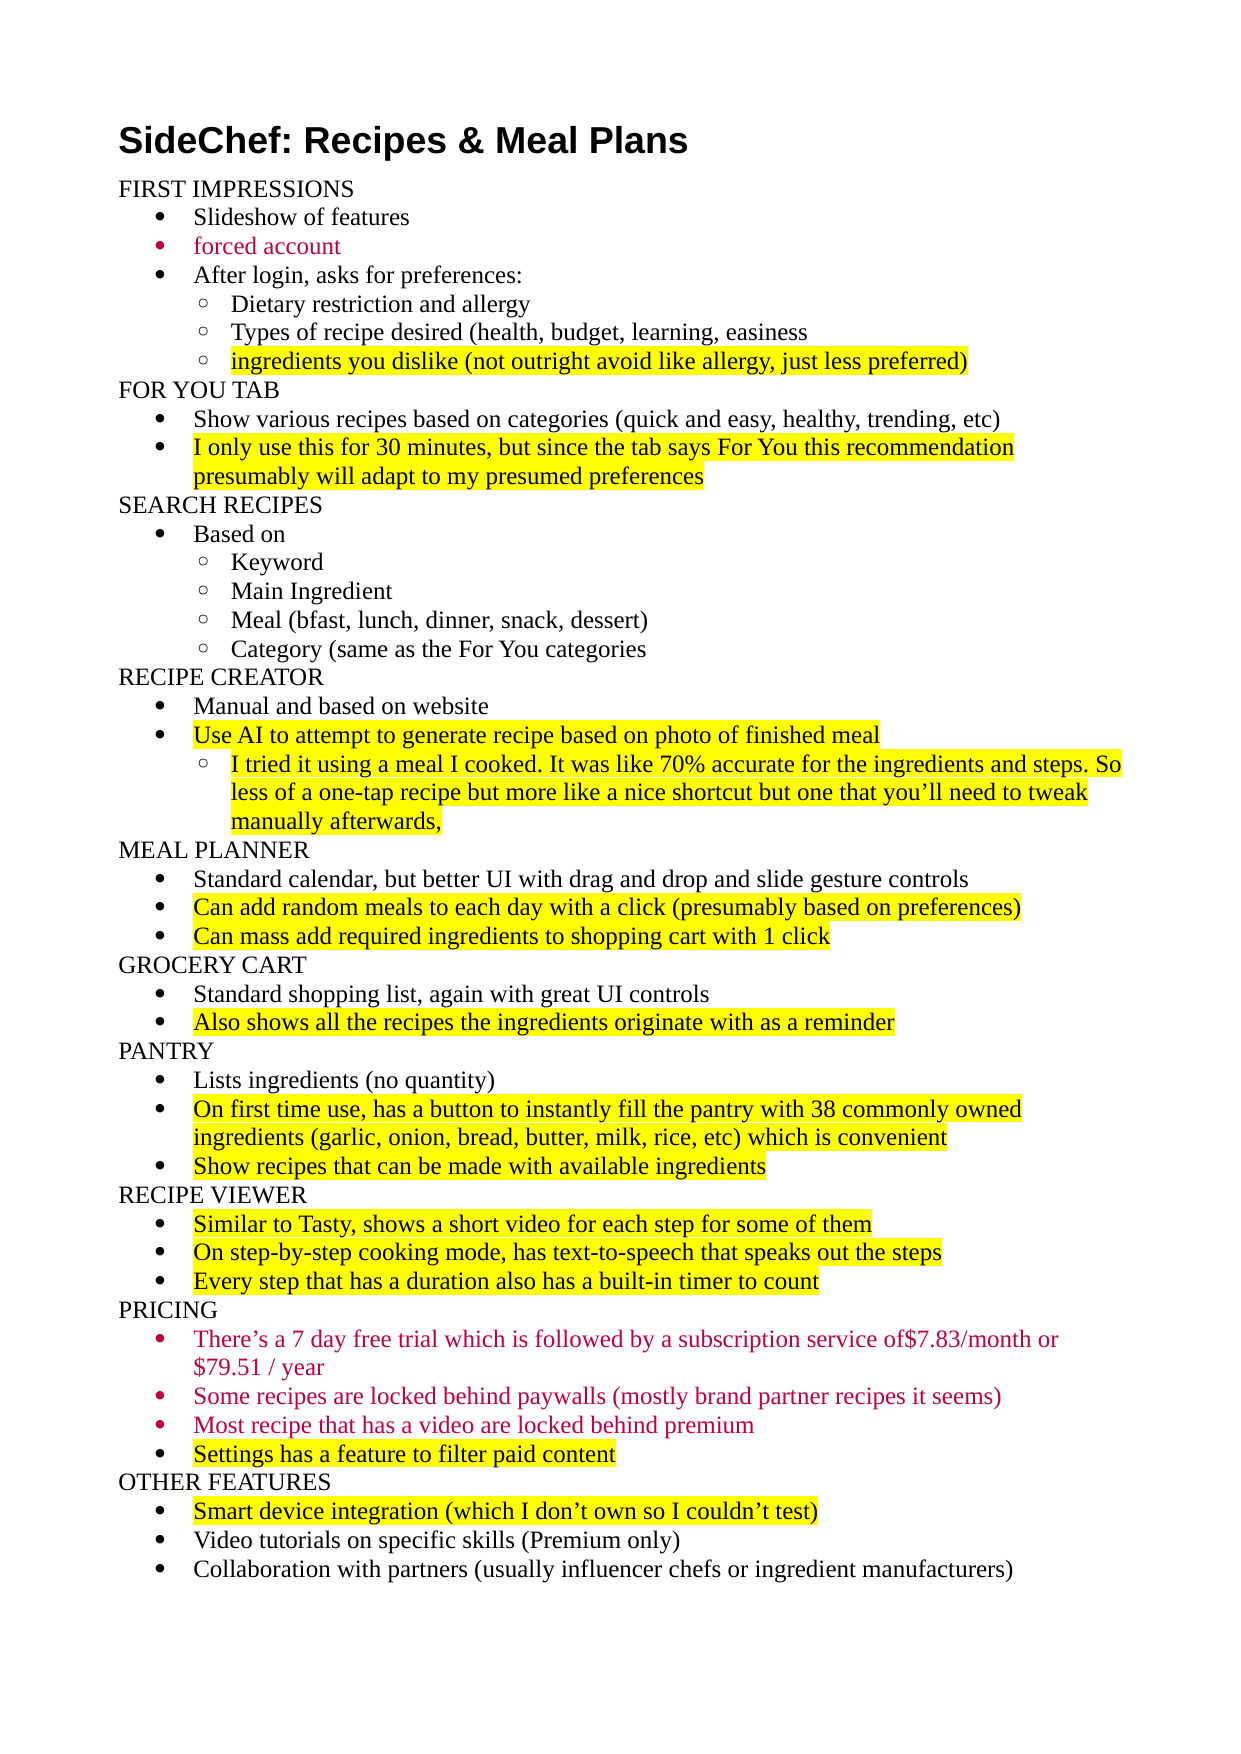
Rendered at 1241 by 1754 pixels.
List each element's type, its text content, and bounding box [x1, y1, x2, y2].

list Standard calendar, but better UI with drag and drop and slide gesture controls [156, 864, 1122, 892]
list Can mass add required ingredients to shopping cart with 1 click [156, 921, 1122, 950]
list Types of recipe desired (health, budget, learning, easiness [193, 317, 1122, 346]
list Most recipe that has a video are locked behind premium [156, 1410, 1122, 1439]
text FOR YOU TAB [118, 375, 1122, 404]
list Show various recipes based on categories (quick and easy, healthy, trending, etc) [156, 404, 1122, 432]
list Dietary restriction and allergy [193, 289, 1122, 317]
list Show recipes that can be made with available ingredients [156, 1151, 1122, 1180]
list Collaboration with partners (usually influencer chefs or ingredient manufacturers) [156, 1554, 1122, 1582]
text GROCERY CART [118, 950, 1122, 979]
list Slideshow of features [156, 202, 1122, 231]
list After login, asks for preferences: [156, 260, 1122, 289]
text FIRST IMPRESSIONS [118, 174, 1122, 202]
list Based on [156, 519, 1122, 547]
text OTHER FEATURES [118, 1467, 1122, 1496]
list I only use this for 30 minutes, but since the tab says For You this recommendation presumably will adapt to my presumed preferences [156, 432, 1122, 490]
list Meal (bfast, lunch, dinner, snack, dessert) [193, 605, 1122, 634]
list Video tutorials on specific skills (Premium only) [156, 1525, 1122, 1554]
text RECIPE CREATOR [118, 662, 1122, 691]
list Smart device integration (which I don’t own so I couldn’t test) [156, 1496, 1122, 1525]
list There’s a 7 day free trial which is followed by a subscription service of$7.83/month or $79.51 / year [156, 1324, 1122, 1381]
list Some recipes are locked behind paywalls (mostly brand partner recipes it seems) [156, 1381, 1122, 1410]
list On step-by-step cooking mode, has text-to-speech that speaks out the steps [156, 1237, 1122, 1266]
list Main Ingredient [193, 576, 1122, 605]
text PANTRY [118, 1036, 1122, 1065]
list Can add random meals to each day with a click (presumably based on preferences) [156, 892, 1122, 921]
list I tried it using a meal I cooked. It was like 70% accurate for the ingredients and steps. So less of a one-tap recipe but more like a nice shortcut but one that you’ll need to tweak manually afterwards, [193, 749, 1122, 835]
list Manual and based on website [156, 691, 1122, 720]
list Settings has a feature to filter paid content [156, 1439, 1122, 1467]
list forced account [156, 231, 1122, 260]
list On first time use, has a button to instantly fill the pantry with 38 commonly owned ingredients (garlic, onion, bread, butter, milk, rice, etc) which is convenient [156, 1094, 1122, 1151]
list Keyword [193, 547, 1122, 576]
text MEAL PLANNER [118, 835, 1122, 864]
subtitle SideChef: Recipes & Meal Plans [118, 118, 1122, 161]
list Also shows all the recipes the ingredients originate with as a reminder [156, 1007, 1122, 1036]
list Standard shopping list, again with great UI controls [156, 979, 1122, 1007]
text RECIPE VIEWER [118, 1180, 1122, 1209]
list ingredients you dislike (not outright avoid like allergy, just less preferred) [193, 346, 1122, 375]
text PRICING [118, 1295, 1122, 1324]
list Use AI to attempt to generate recipe based on photo of finished meal [156, 720, 1122, 749]
text SEARCH RECIPES [118, 490, 1122, 519]
list Lists ingredients (no quantity) [156, 1065, 1122, 1094]
list Similar to Tasty, shows a short video for each step for some of them [156, 1209, 1122, 1237]
list Every step that has a duration also has a built-in timer to count [156, 1266, 1122, 1295]
list Category (same as the For You categories [193, 634, 1122, 662]
